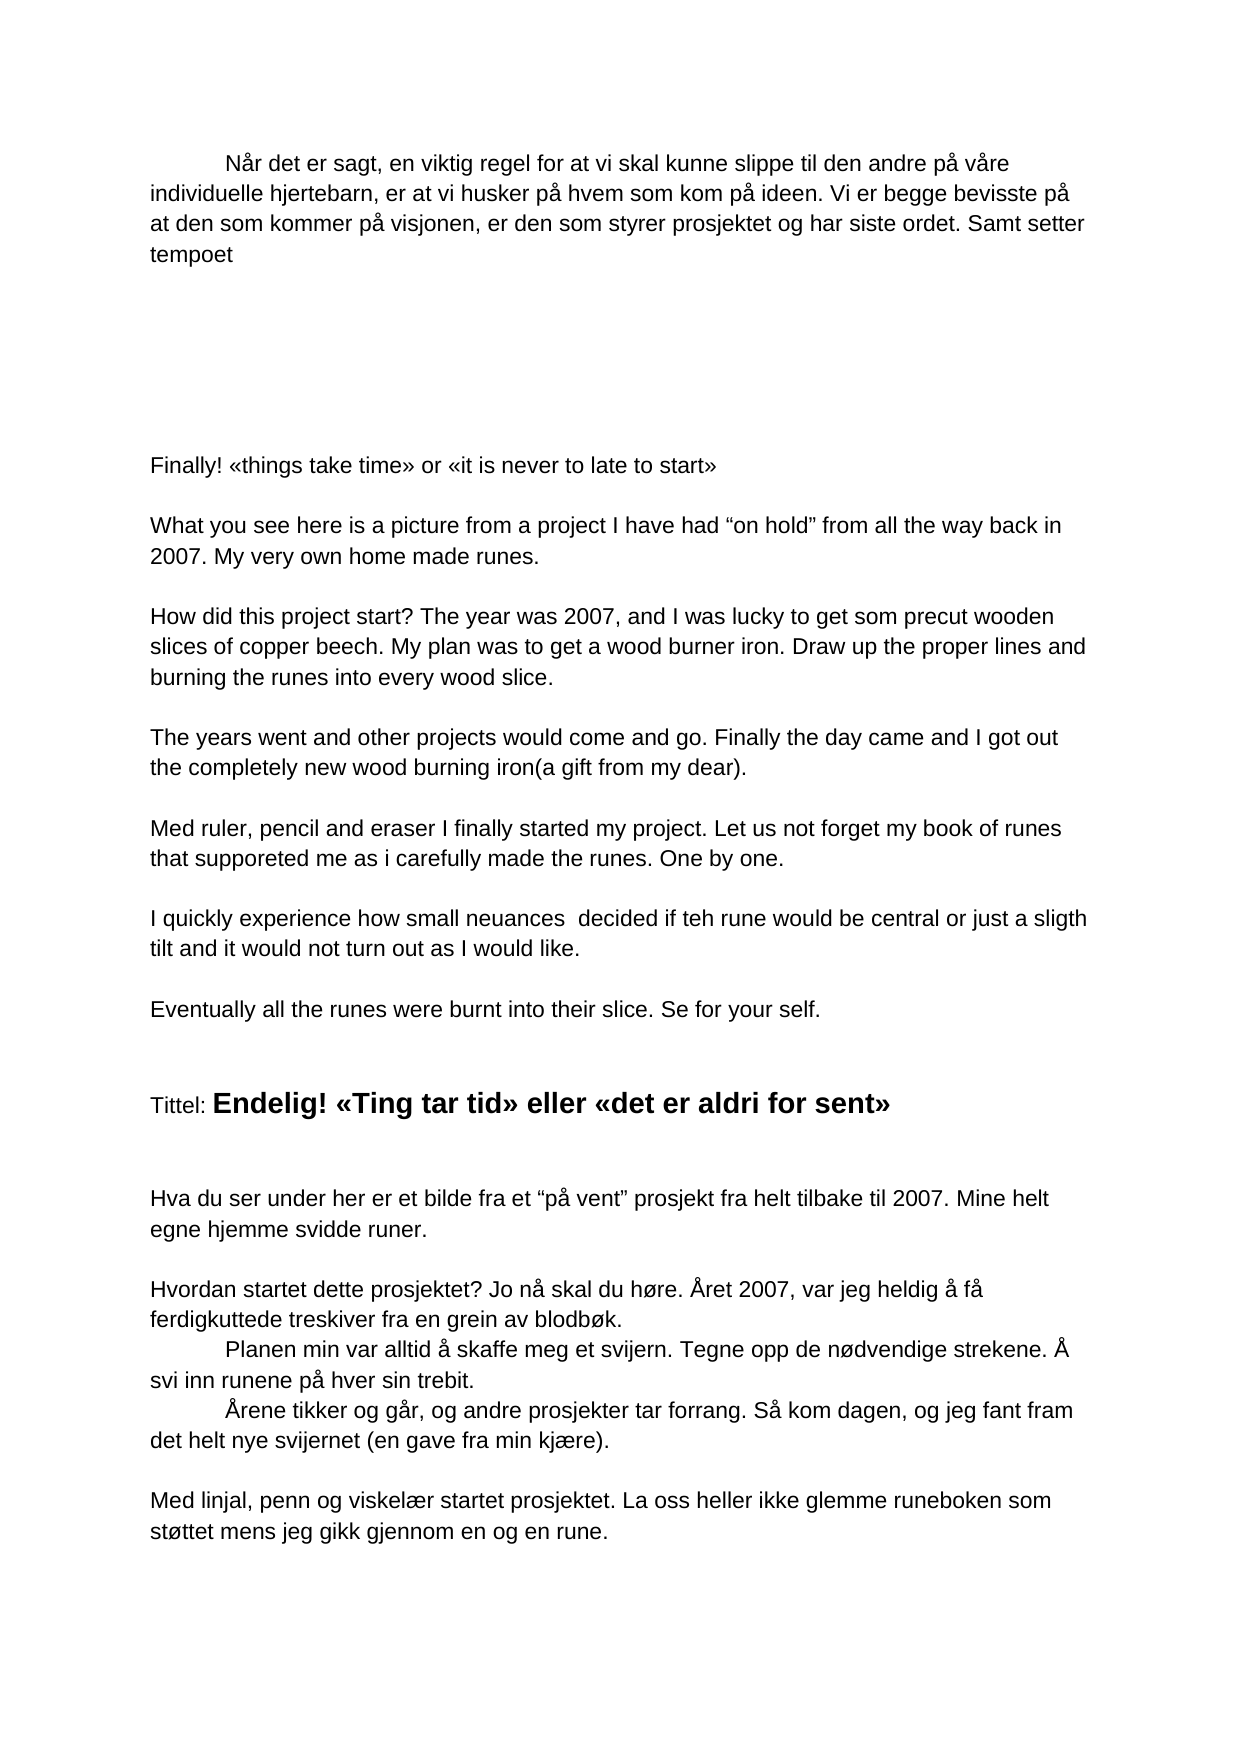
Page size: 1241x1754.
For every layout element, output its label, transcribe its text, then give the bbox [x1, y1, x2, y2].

text Tittel: Endelig! «Ting tar tid» eller «det er aldri for sent» [150, 1086, 1090, 1120]
text Planen min var alltid å skaffe meg et svijern. Tegne opp de nødvendige strekene. Å svi inn runene på hver sin trebit. [150, 1336, 1090, 1393]
text Hva du ser under her er et bilde fra et “på vent” prosjekt fra helt tilbake til 2007. Mine helt egne hjemme svidde runer. [150, 1185, 1090, 1242]
text Hvordan startet dette prosjektet? Jo nå skal du høre. Året 2007, var jeg heldig å få ferdigkuttede treskiver fra en grein av blodbøk. [150, 1276, 1090, 1333]
text Når det er sagt, en viktig regel for at vi skal kunne slippe til den andre på våre individuelle hjertebarn, er at vi husker på hvem som kom på ideen. Vi er begge bevisste på at den som kommer på visjonen, er den som styrer prosjektet og har siste ordet. Samt setter tempoet [150, 150, 1090, 267]
text Årene tikker og går, og andre prosjekter tar forrang. Så kom dagen, og jeg fant fram det helt nye svijernet (en gave fra min kjære). [150, 1397, 1090, 1453]
text Med linjal, penn og viskelær startet prosjektet. La oss heller ikke glemme runeboken som støttet mens jeg gikk gjennom en og en rune. [150, 1487, 1090, 1544]
text What you see here is a picture from a project I have had “on hold” from all the way back in 2007. My very own home made runes. [150, 512, 1090, 569]
text Finally! «things take time» or «it is never to late to start» [150, 452, 1090, 509]
text How did this project start? The year was 2007, and I was lucky to get som precut wooden slices of copper beech. My plan was to get a wood burner iron. Draw up the proper lines and burning the runes into every wood slice. The years went and other projects would come and go. Finally the day came and I got out the completely new wood burning iron(a gift from my dear). Med ruler, pencil and eraser I finally started my project. Let us not forget my book of runes that supporeted me as i carefully made the runes. One by one. I quickly experience how small neuances decided if teh rune would be central or just a sligth tilt and it would not turn out as I would like. Eventually all the runes were burnt into their slice. Se for your self. [150, 603, 1090, 1083]
